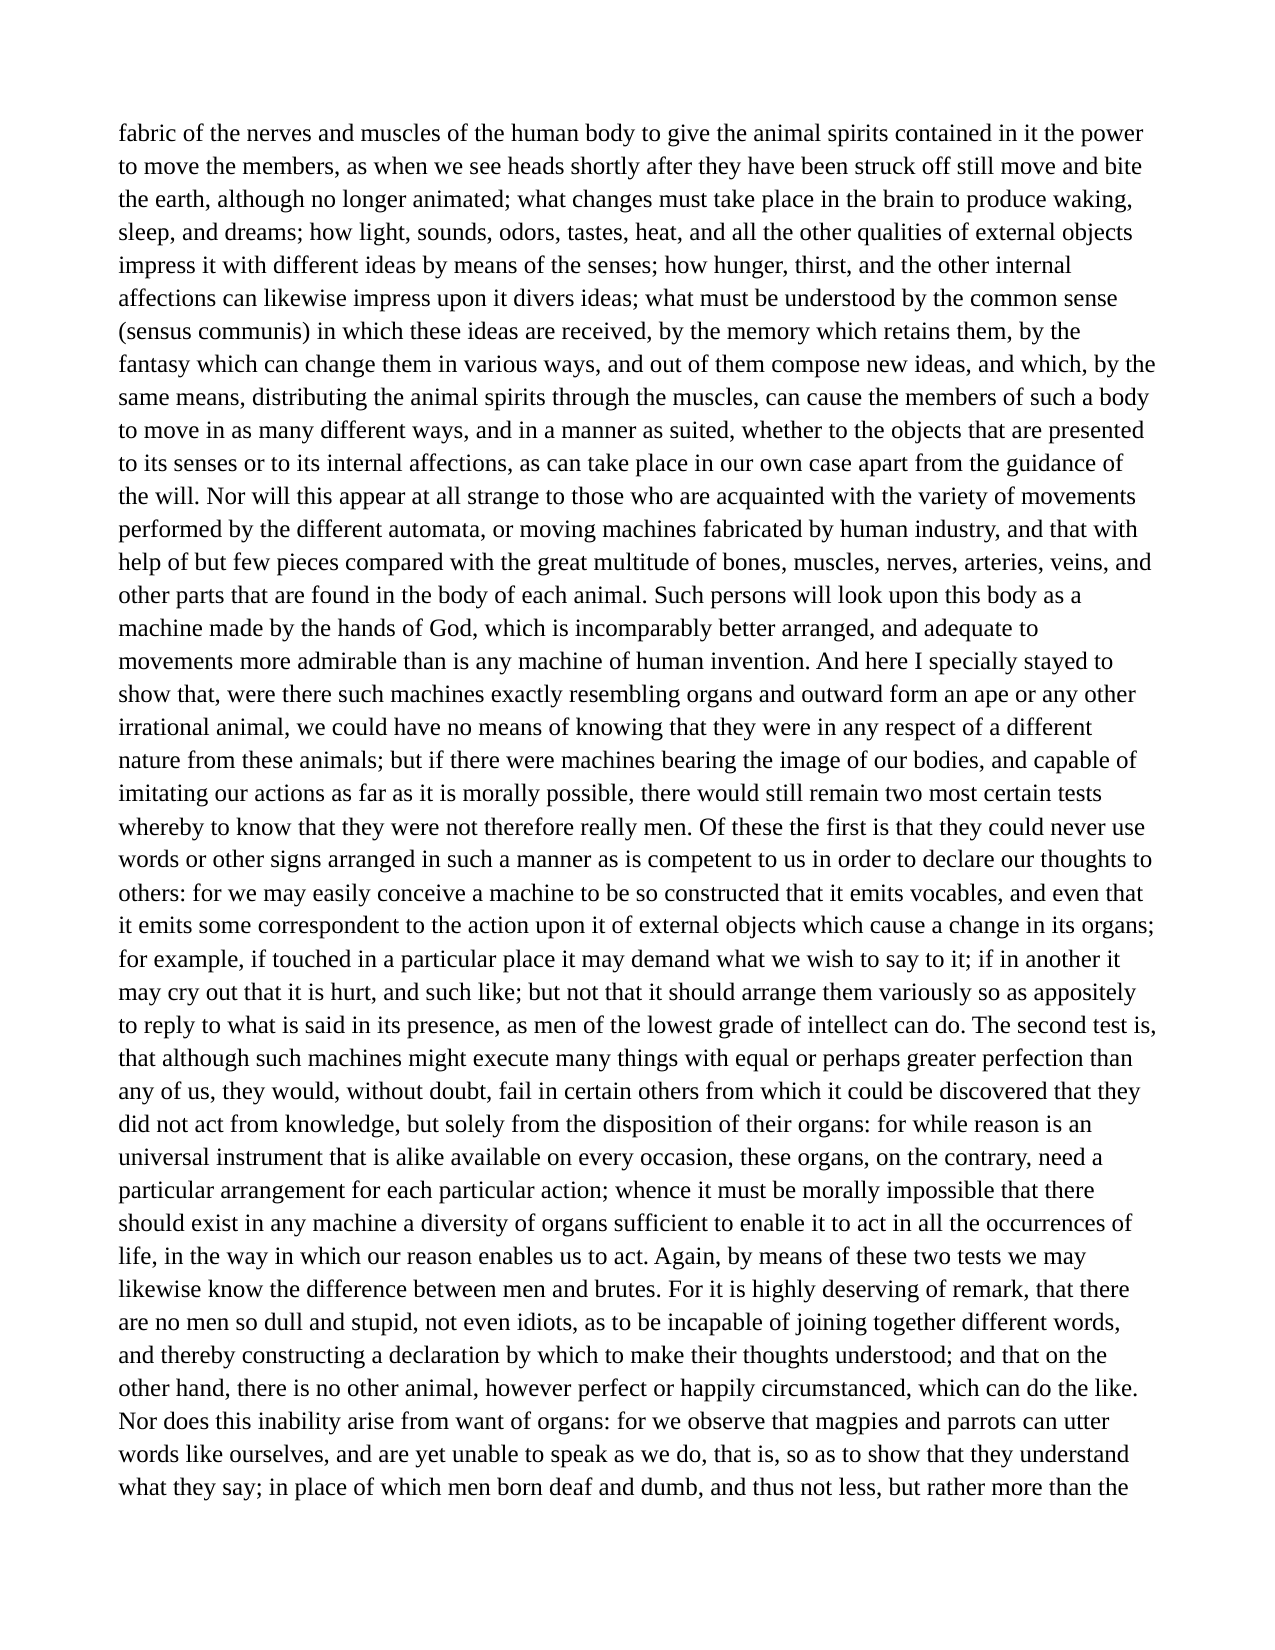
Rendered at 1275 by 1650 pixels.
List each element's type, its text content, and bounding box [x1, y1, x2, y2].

text fabric of the nerves and muscles of the human body to give the animal spirits contained in it the power to move the members, as when we see heads shortly after they have been struck off still move and bite the earth, although no longer animated; what changes must take place in the brain to produce waking, sleep, and dreams; how light, sounds, odors, tastes, heat, and all the other qualities of external objects impress it with different ideas by means of the senses; how hunger, thirst, and the other internal affections can likewise impress upon it divers ideas; what must be understood by the common sense (sensus communis) in which these ideas are received, by the memory which retains them, by the fantasy which can change them in various ways, and out of them compose new ideas, and which, by the same means, distributing the animal spirits through the muscles, can cause the members of such a body to move in as many different ways, and in a manner as suited, whether to the objects that are presented to its senses or to its internal affections, as can take place in our own case apart from the guidance of the will. Nor will this appear at all strange to those who are acquainted with the variety of movements performed by the different automata, or moving machines fabricated by human industry, and that with help of but few pieces compared with the great multitude of bones, muscles, nerves, arteries, veins, and other parts that are found in the body of each animal. Such persons will look upon this body as a machine made by the hands of God, which is incomparably better arranged, and adequate to movements more admirable than is any machine of human invention. And here I specially stayed to show that, were there such machines exactly resembling organs and outward form an ape or any other irrational animal, we could have no means of knowing that they were in any respect of a different nature from these animals; but if there were machines bearing the image of our bodies, and capable of imitating our actions as far as it is morally possible, there would still remain two most certain tests whereby to know that they were not therefore really men. Of these the first is that they could never use words or other signs arranged in such a manner as is competent to us in order to declare our thoughts to others: for we may easily conceive a machine to be so constructed that it emits vocables, and even that it emits some correspondent to the action upon it of external objects which cause a change in its organs; for example, if touched in a particular place it may demand what we wish to say to it; if in another it may cry out that it is hurt, and such like; but not that it should arrange them variously so as appositely to reply to what is said in its presence, as men of the lowest grade of intellect can do. The second test is, that although such machines might execute many things with equal or perhaps greater perfection than any of us, they would, without doubt, fail in certain others from which it could be discovered that they did not act from knowledge, but solely from the disposition of their organs: for while reason is an universal instrument that is alike available on every occasion, these organs, on the contrary, need a particular arrangement for each particular action; whence it must be morally impossible that there should exist in any machine a diversity of organs sufficient to enable it to act in all the occurrences of life, in the way in which our reason enables us to act. Again, by means of these two tests we may likewise know the difference between men and brutes. For it is highly deserving of remark, that there are no men so dull and stupid, not even idiots, as to be incapable of joining together different words, and thereby constructing a declaration by which to make their thoughts understood; and that on the other hand, there is no other animal, however perfect or happily circumstanced, which can do the like. Nor does this inability arise from want of organs: for we observe that magpies and parrots can utter words like ourselves, and are yet unable to speak as we do, that is, so as to show that they understand what they say; in place of which men born deaf and dumb, and thus not less, but rather more than the [118, 118, 1157, 1501]
